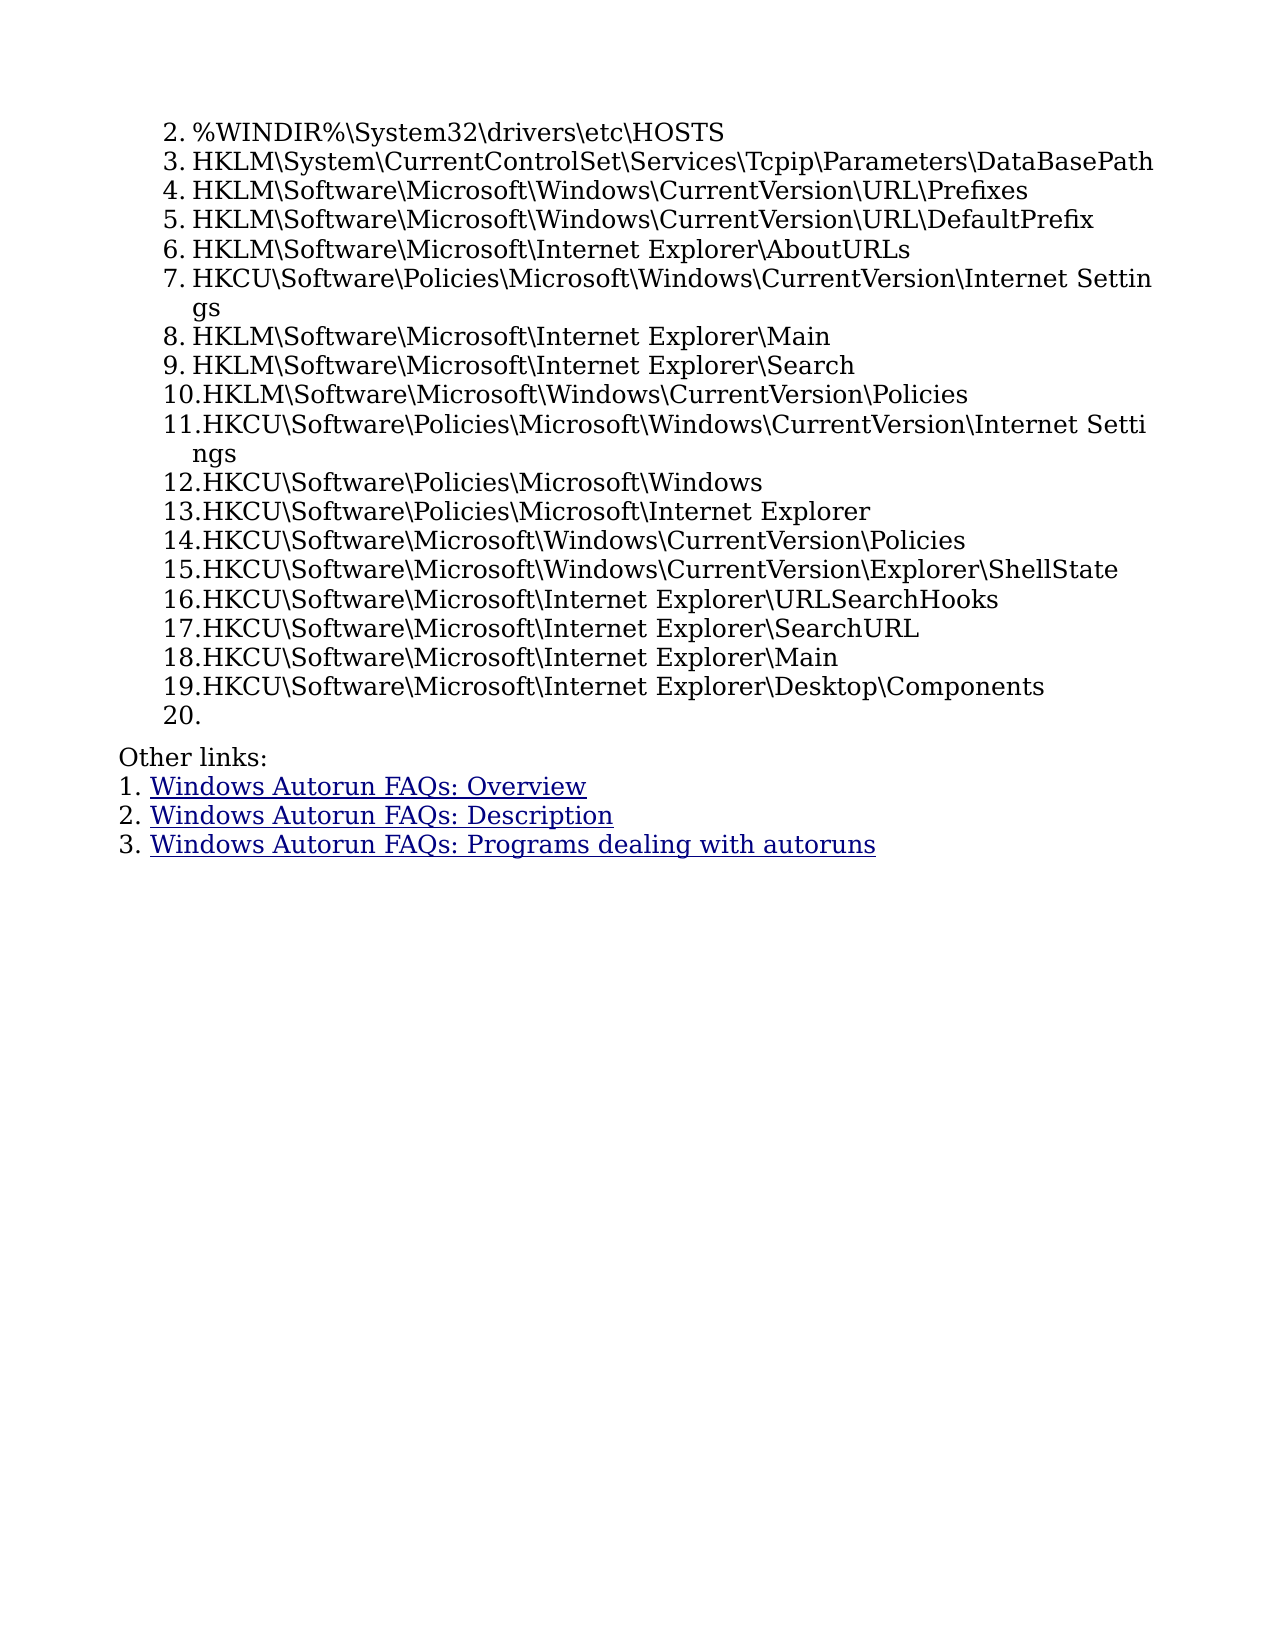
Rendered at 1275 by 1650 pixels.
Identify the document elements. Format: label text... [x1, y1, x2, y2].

list HKCU\Software\Policies\Microsoft\Windows\CurrentVersion\Internet Settings [162, 410, 1157, 468]
list HKCU\Software\Microsoft\Windows\CurrentVersion\Explorer\ShellState [162, 556, 1157, 585]
text Other links: 1. Windows Autorun FAQs: Overview 2. Windows Autorun FAQs: Description 3. Windows Autorun FAQs: Programs dealing with autoruns [118, 743, 1157, 860]
list HKCU\Software\Microsoft\Internet Explorer\SearchURL [162, 614, 1157, 643]
list HKLM\Software\Microsoft\Internet Explorer\AboutURLs [162, 235, 1157, 264]
list HKCU\Software\Microsoft\Windows\CurrentVersion\Policies [162, 526, 1157, 556]
list HKLM\Software\Microsoft\Windows\CurrentVersion\URL\DefaultPrefix [162, 206, 1157, 235]
list HKCU\Software\Policies\Microsoft\Internet Explorer [162, 497, 1157, 526]
list HKLM\Software\Microsoft\Internet Explorer\Search [162, 351, 1157, 381]
list HKLM\Software\Microsoft\Windows\CurrentVersion\URL\Prefixes [162, 176, 1157, 206]
list HKCU\Software\Microsoft\Internet Explorer\Main [162, 643, 1157, 672]
list HKLM\Software\Microsoft\Windows\CurrentVersion\Policies [162, 381, 1157, 410]
list HKLM\Software\Microsoft\Internet Explorer\Main [162, 322, 1157, 351]
list HKCU\Software\Policies\Microsoft\Windows\CurrentVersion\Internet Settings [162, 264, 1157, 322]
list HKCU\Software\Microsoft\Internet Explorer\Desktop\Components [162, 672, 1157, 701]
list HKLM\System\CurrentControlSet\Services\Tcpip\Parameters\DataBasePath [162, 147, 1157, 176]
list %WINDIR%\System32\drivers\etc\HOSTS [162, 118, 1157, 147]
list HKCU\Software\Microsoft\Internet Explorer\URLSearchHooks [162, 585, 1157, 614]
list HKCU\Software\Policies\Microsoft\Windows [162, 468, 1157, 497]
